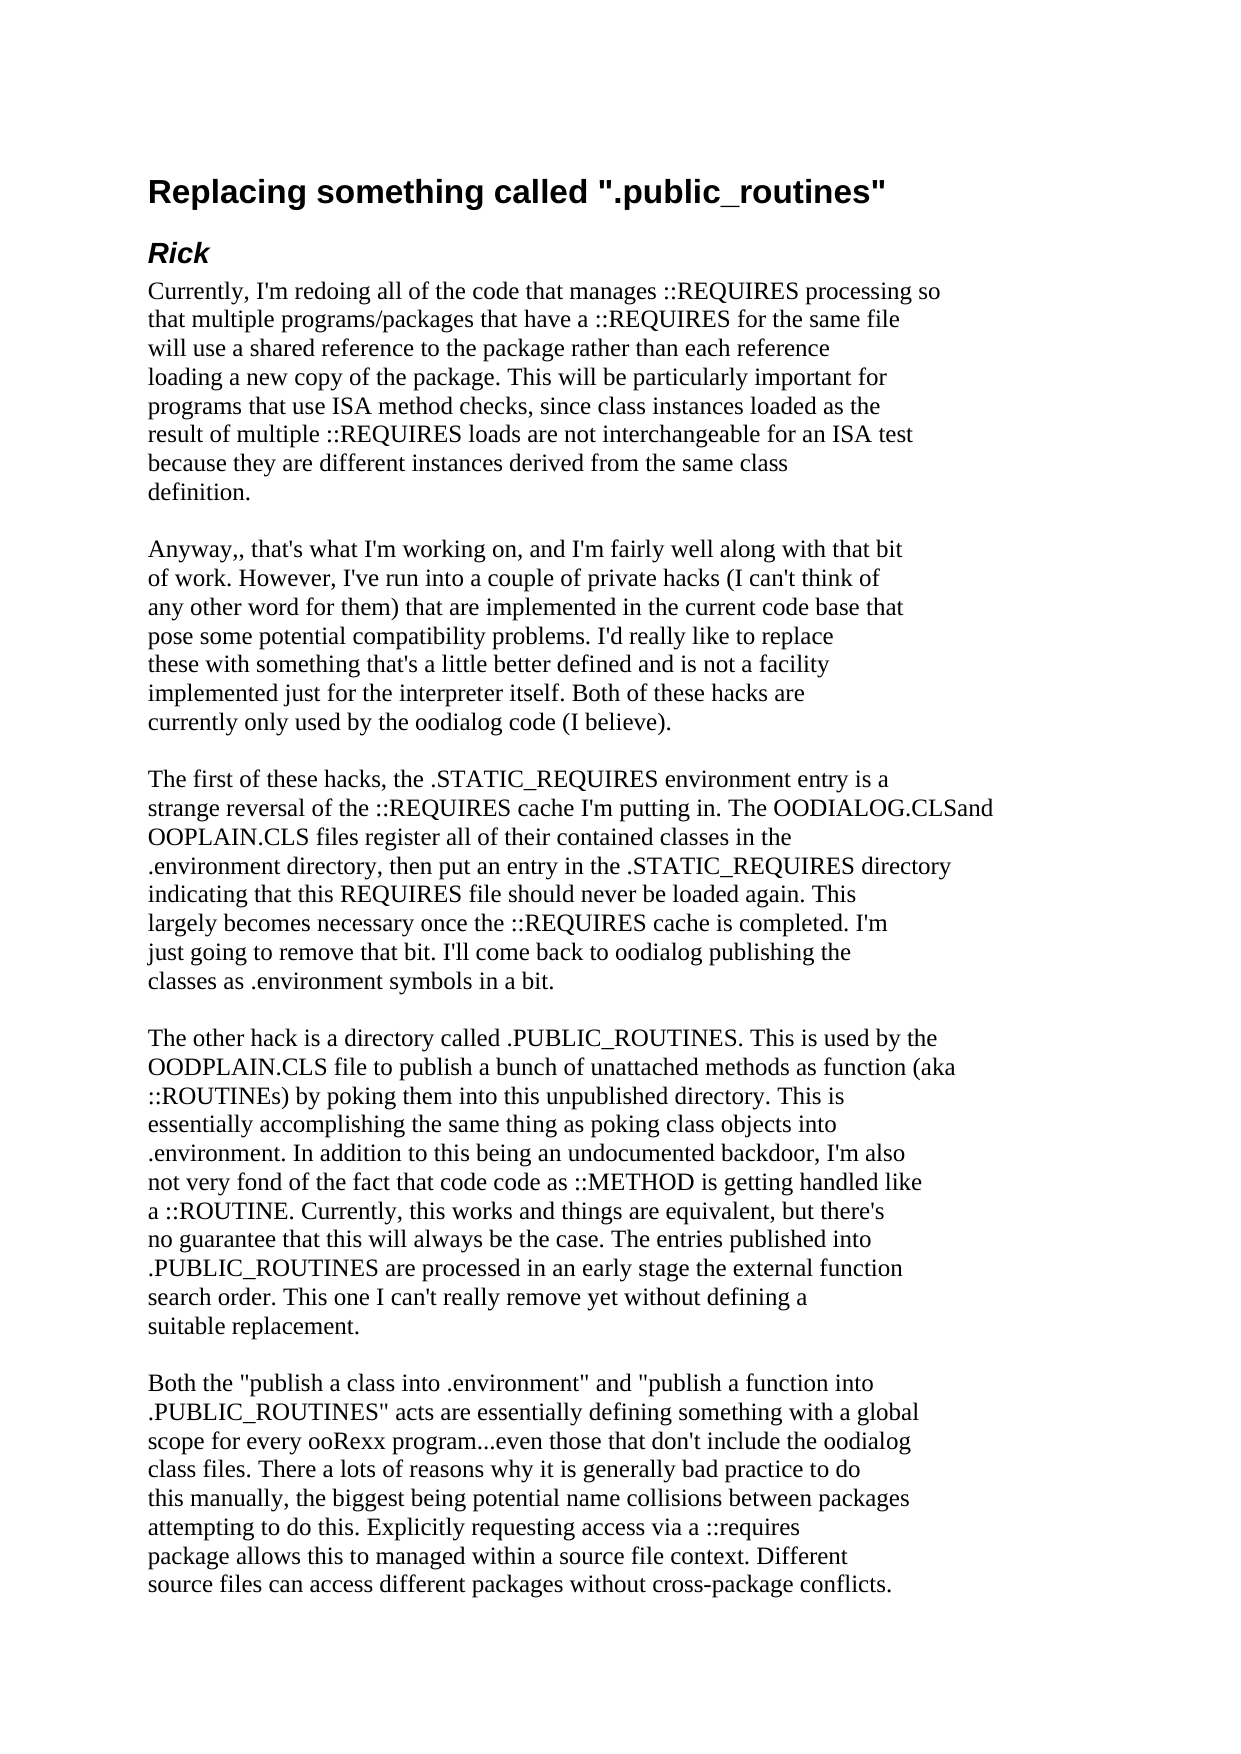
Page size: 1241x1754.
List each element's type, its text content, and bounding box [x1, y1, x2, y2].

subtitle Rick [148, 236, 1093, 269]
text Currently, I'm redoing all of the code that manages ::REQUIRES processing so that multiple programs/packages that have a ::REQUIRES for the same file will use a shared reference to the package rather than each reference loading a new copy of the package. This will be particularly important for programs that use ISA method checks, since class instances loaded as the result of multiple ::REQUIRES loads are not interchangeable for an ISA test because they are different instances derived from the same class definition. Anyway,, that's what I'm working on, and I'm fairly well along with that bit of work. However, I've run into a couple of private hacks (I can't think of any other word for them) that are implemented in the current code base that pose some potential compatibility problems. I'd really like to replace these with something that's a little better defined and is not a facility implemented just for the interpreter itself. Both of these hacks are currently only used by the oodialog code (I believe). The first of these hacks, the .STATIC_REQUIRES environment entry is a strange reversal of the ::REQUIRES cache I'm putting in. The OODIALOG.CLSand OOPLAIN.CLS files register all of their contained classes in the .environment directory, then put an entry in the .STATIC_REQUIRES directory indicating that this REQUIRES file should never be loaded again. This largely becomes necessary once the ::REQUIRES cache is completed. I'm just going to remove that bit. I'll come back to oodialog publishing the classes as .environment symbols in a bit. The other hack is a directory called .PUBLIC_ROUTINES. This is used by the OODPLAIN.CLS file to publish a bunch of unattached methods as function (aka ::ROUTINEs) by poking them into this unpublished directory. This is essentially accomplishing the same thing as poking class objects into .environment. In addition to this being an undocumented backdoor, I'm also not very fond of the fact that code code as ::METHOD is getting handled like a ::ROUTINE. Currently, this works and things are equivalent, but there's no guarantee that this will always be the case. The entries published into .PUBLIC_ROUTINES are processed in an early stage the external function search order. This one I can't really remove yet without defining a suitable replacement. Both the "publish a class into .environment" and "publish a function into .PUBLIC_ROUTINES" acts are essentially defining something with a global scope for every ooRexx program...even those that don't include the oodialog class files. There a lots of reasons why it is generally bad practice to do this manually, the biggest being potential name collisions between packages attempting to do this. Explicitly requesting access via a ::requires package allows this to managed within a source file context. Different source files can access different packages without cross-package conflicts. [148, 276, 1093, 1598]
subtitle Replacing something called ".public_routines" [148, 173, 1093, 211]
